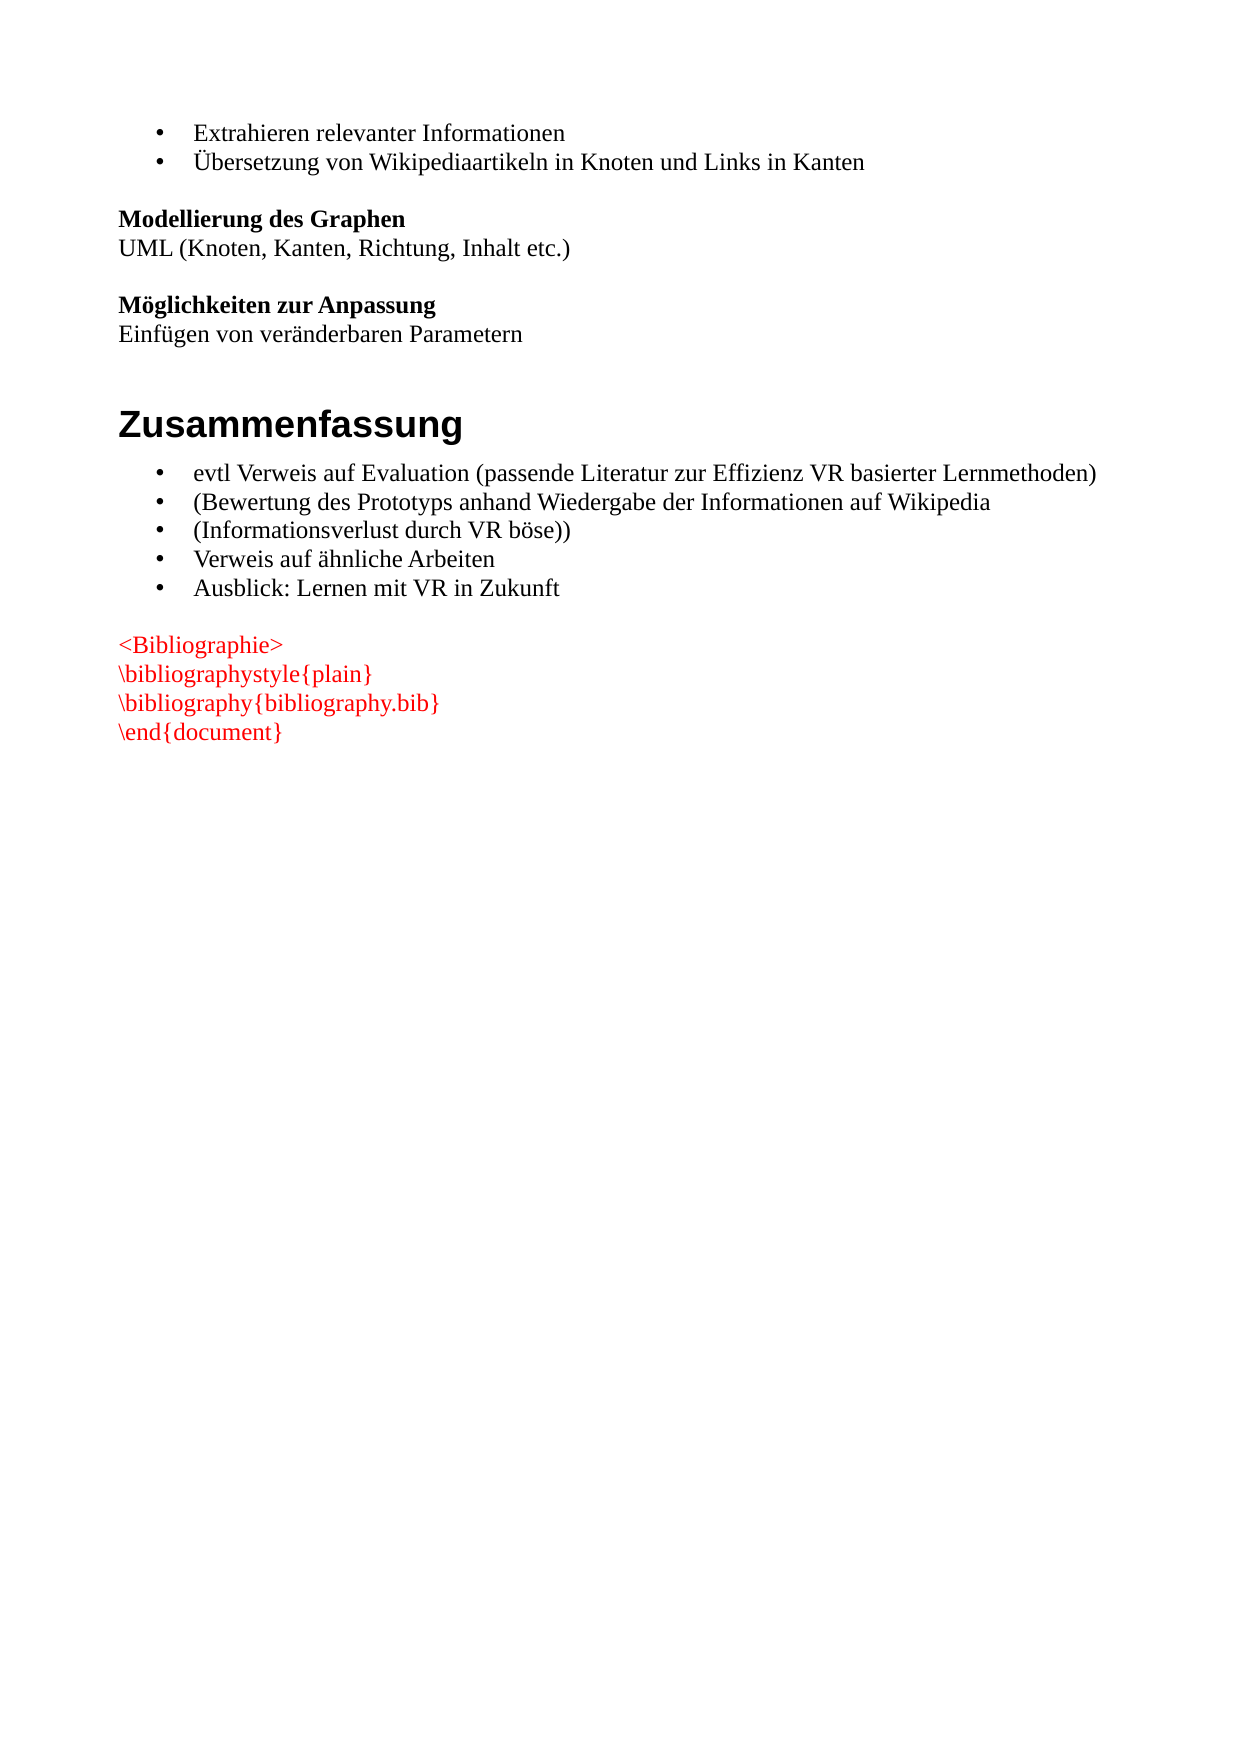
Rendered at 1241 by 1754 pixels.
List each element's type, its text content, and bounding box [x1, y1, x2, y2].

subtitle Zusammenfassung [118, 402, 1122, 446]
text Möglichkeiten zur Anpassung [118, 291, 1122, 319]
text \bibliographystyle{plain} [118, 659, 1122, 688]
list Extrahieren relevanter Informationen [156, 118, 1122, 147]
list Übersetzung von Wikipediaartikeln in Knoten und Links in Kanten [156, 147, 1122, 176]
list (Bewertung des Prototyps anhand Wiedergabe der Informationen auf Wikipedia [156, 487, 1122, 516]
text \bibliography{bibliography.bib} [118, 688, 1122, 717]
list evtl Verweis auf Evaluation (passende Literatur zur Effizienz VR basierter Lernmethoden) [156, 458, 1122, 487]
list Verweis auf ähnliche Arbeiten [156, 544, 1122, 573]
text Modellierung des Graphen [118, 204, 1122, 233]
list (Informationsverlust durch VR böse)) [156, 516, 1122, 544]
text UML (Knoten, Kanten, Richtung, Inhalt etc.) [118, 233, 1122, 262]
text <Bibliographie> [118, 631, 1122, 659]
list Ausblick: Lernen mit VR in Zukunft [156, 573, 1122, 602]
text Einfügen von veränderbaren Parametern [118, 319, 1122, 348]
text \end{document} [118, 717, 1122, 746]
